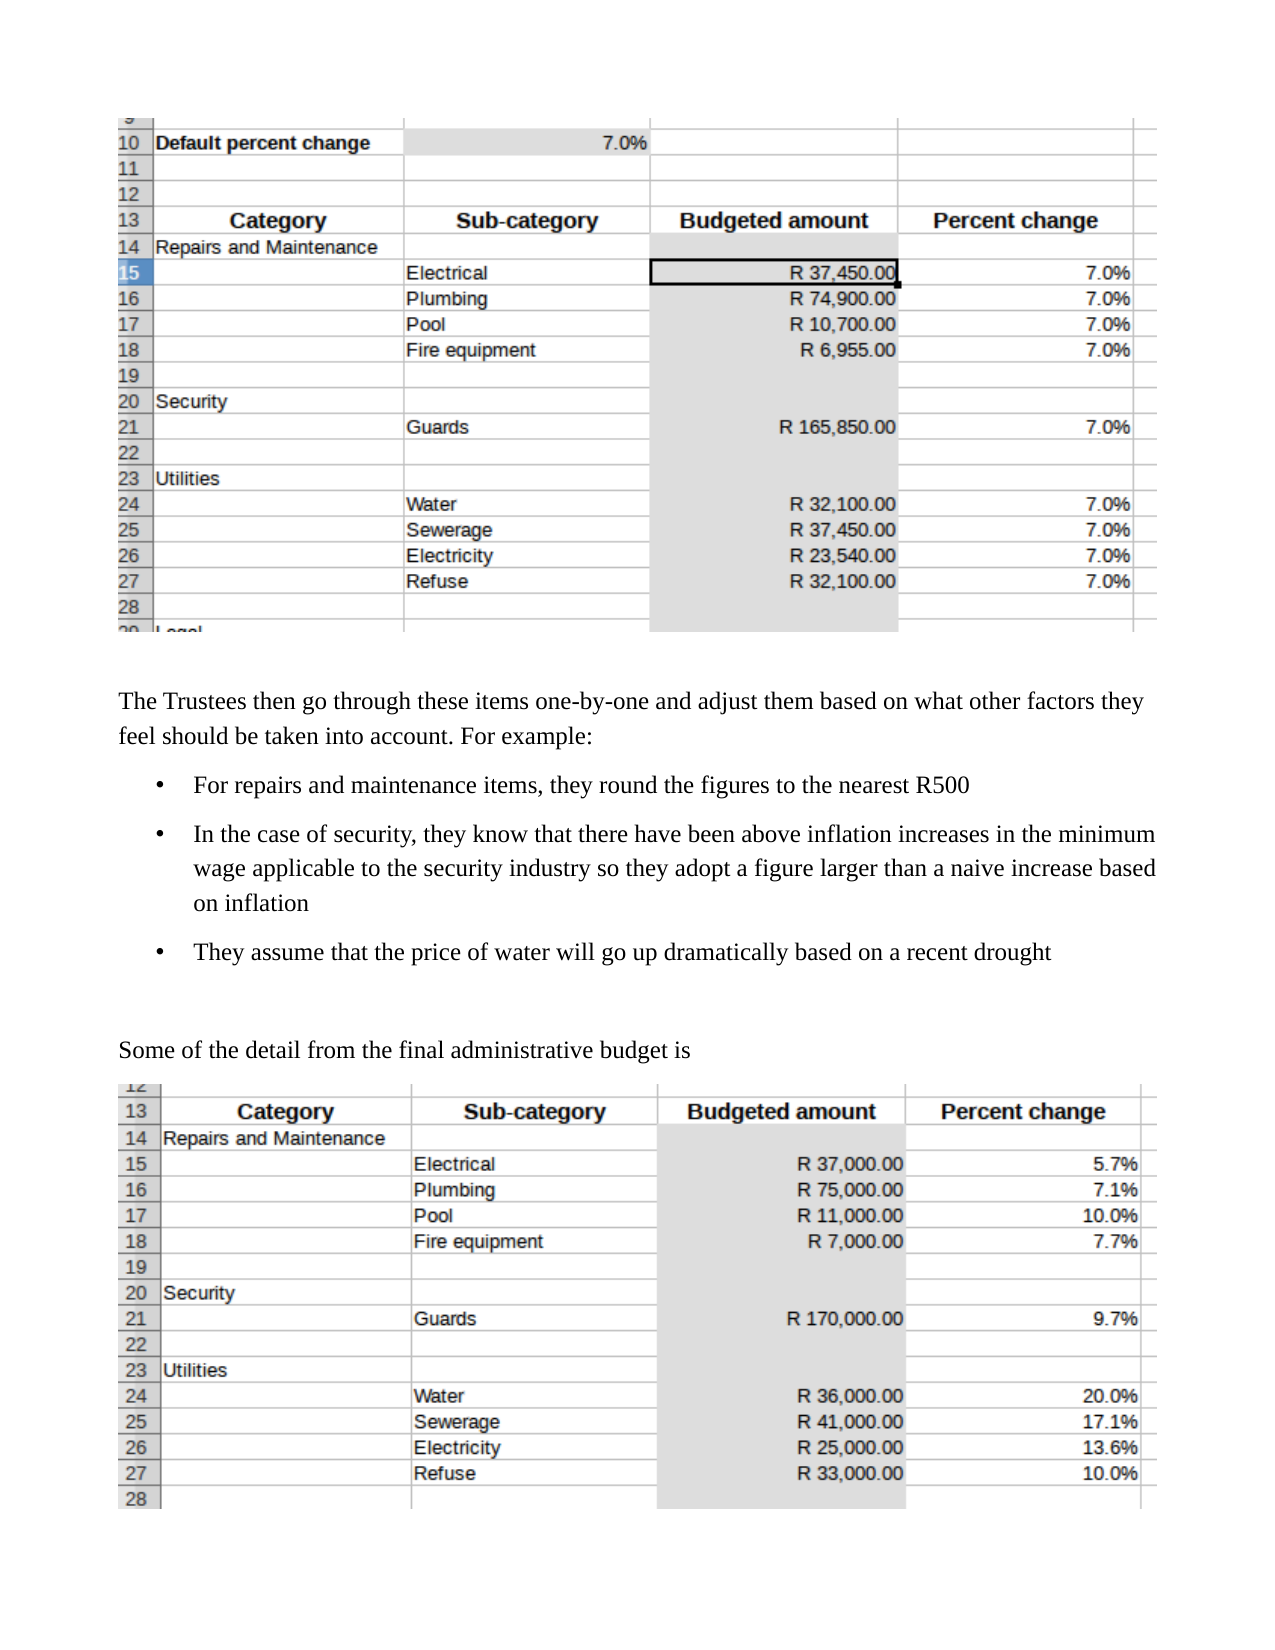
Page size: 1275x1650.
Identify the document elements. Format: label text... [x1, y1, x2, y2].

picture [118, 118, 1157, 632]
list They assume that the price of water will go up dramatically based on a recent drought [156, 937, 1157, 966]
picture [118, 1084, 1157, 1509]
list For repairs and maintenance items, they round the figures to the nearest R500 [156, 770, 1157, 798]
text The Trustees then go through these items one-by-one and adjust them based on what other factors they feel should be taken into account. For example: [118, 686, 1157, 749]
list In the case of security, they know that there have been above inflation increases in the minimum wage applicable to the security industry so they adopt a figure larger than a naive increase based on inflation [156, 819, 1157, 917]
text Some of the detail from the final administrative budget is [118, 1035, 1157, 1064]
